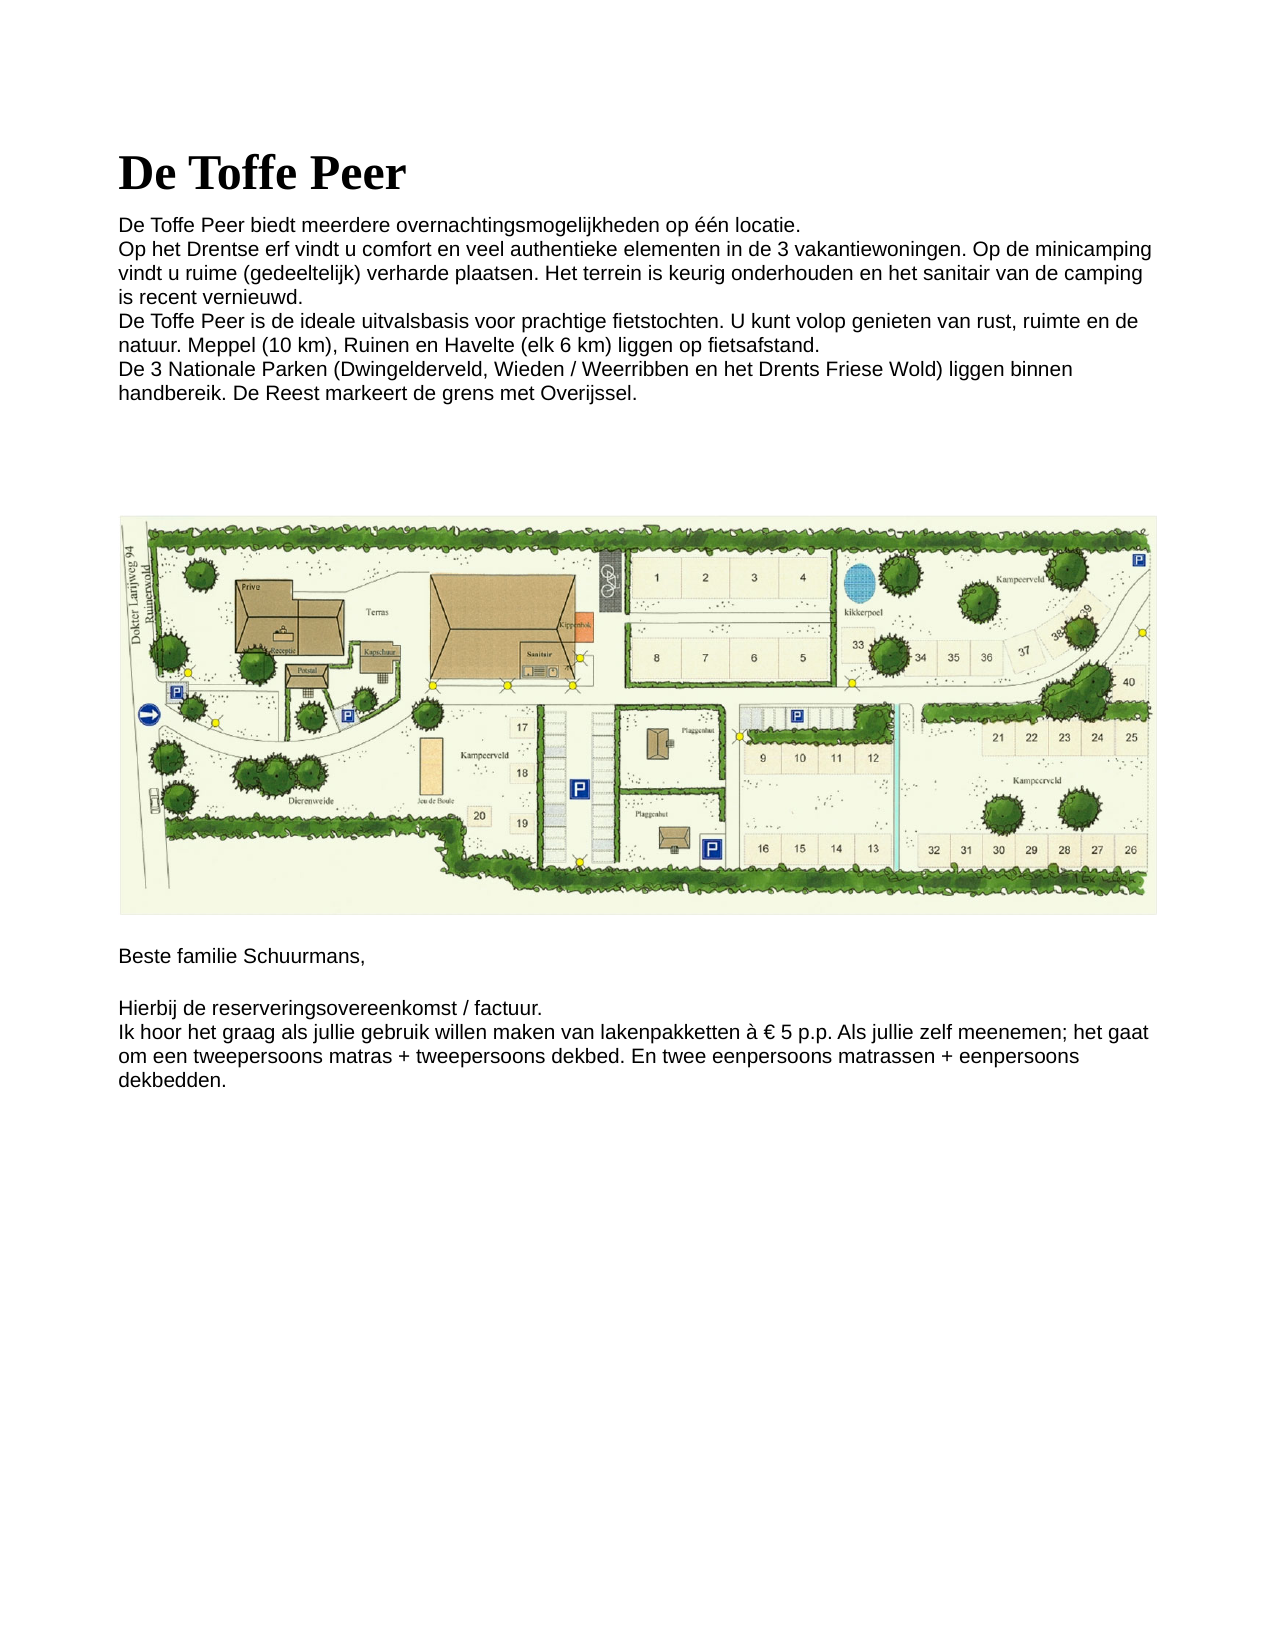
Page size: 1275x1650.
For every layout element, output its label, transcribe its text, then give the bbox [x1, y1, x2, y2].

picture [118, 515, 1157, 915]
text Ik hoor het graag als jullie gebruik willen maken van lakenpakketten à € 5 p.p. Als jullie zelf meenemen; het gaat om een tweepersoons matras + tweepersoons dekbed. En twee eenpersoons matrassen + eenpersoons dekbedden. [118, 1020, 1157, 1092]
text De 3 Nationale Parken (Dwingelderveld, Wieden / Weerribben en het Drents Friese Wold) liggen binnen handbereik. De Reest markeert de grens met Overijssel. [118, 357, 1157, 405]
text Beste familie Schuurmans, [118, 943, 1157, 967]
text De Toffe Peer is de ideale uitvalsbasis voor prachtige fietstochten. U kunt volop genieten van rust, ruimte en de natuur. Meppel (10 km), Ruinen en Havelte (elk 6 km) liggen op fietsafstand. [118, 309, 1157, 357]
subtitle De Toffe Peer [118, 143, 1157, 201]
text Op het Drentse erf vindt u comfort en veel authentieke elementen in de 3 vakantiewoningen. Op de minicamping vindt u ruime (gedeeltelijk) verharde plaatsen. Het terrein is keurig onderhouden en het sanitair van de camping is recent vernieuwd. [118, 237, 1157, 309]
text Hierbij de reserveringsovereenkomst / factuur. [118, 996, 1157, 1020]
text De Toffe Peer biedt meerdere overnachtingsmogelijkheden op één locatie. [118, 213, 1157, 237]
